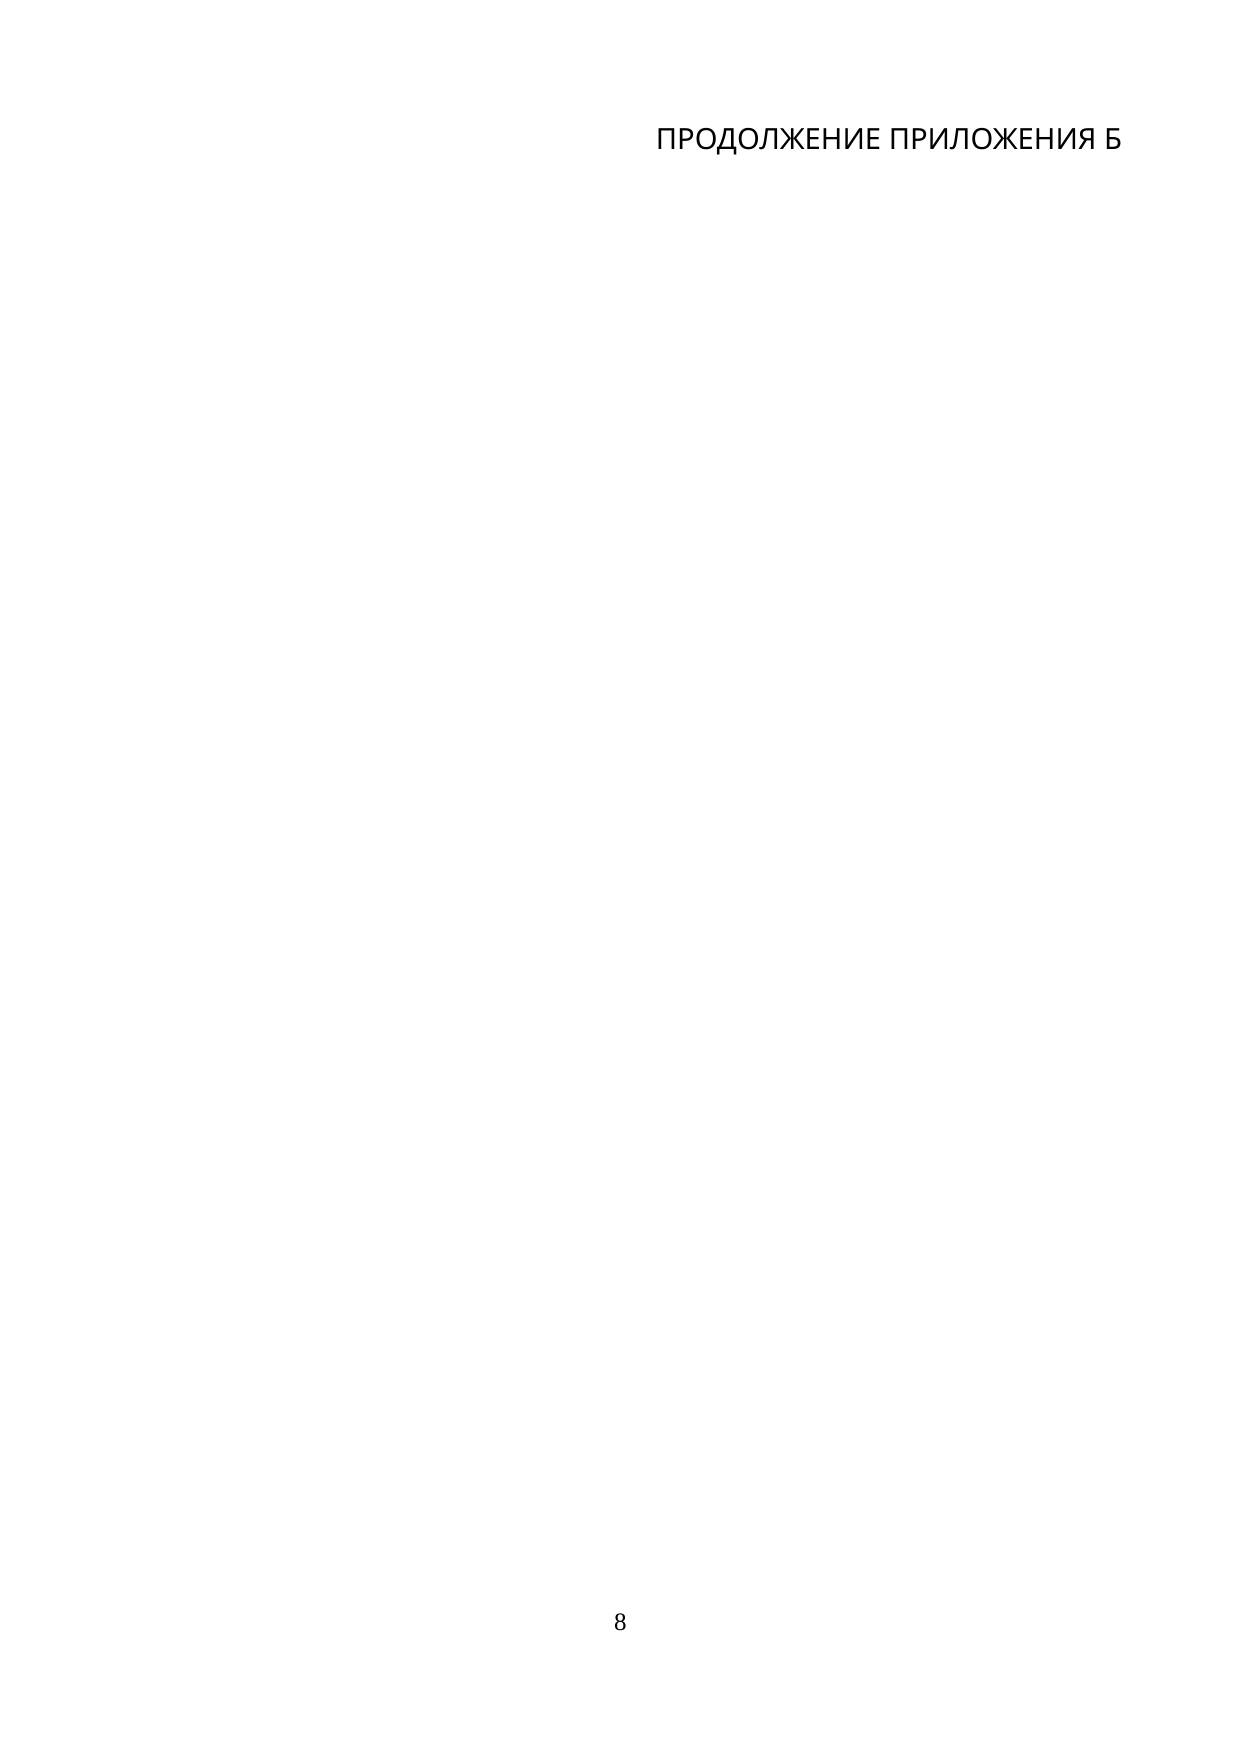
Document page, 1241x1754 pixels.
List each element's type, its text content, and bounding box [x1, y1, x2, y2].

text ПРОДОЛЖЕНИЕ ПРИЛОЖЕНИЯ Б [118, 118, 1122, 158]
